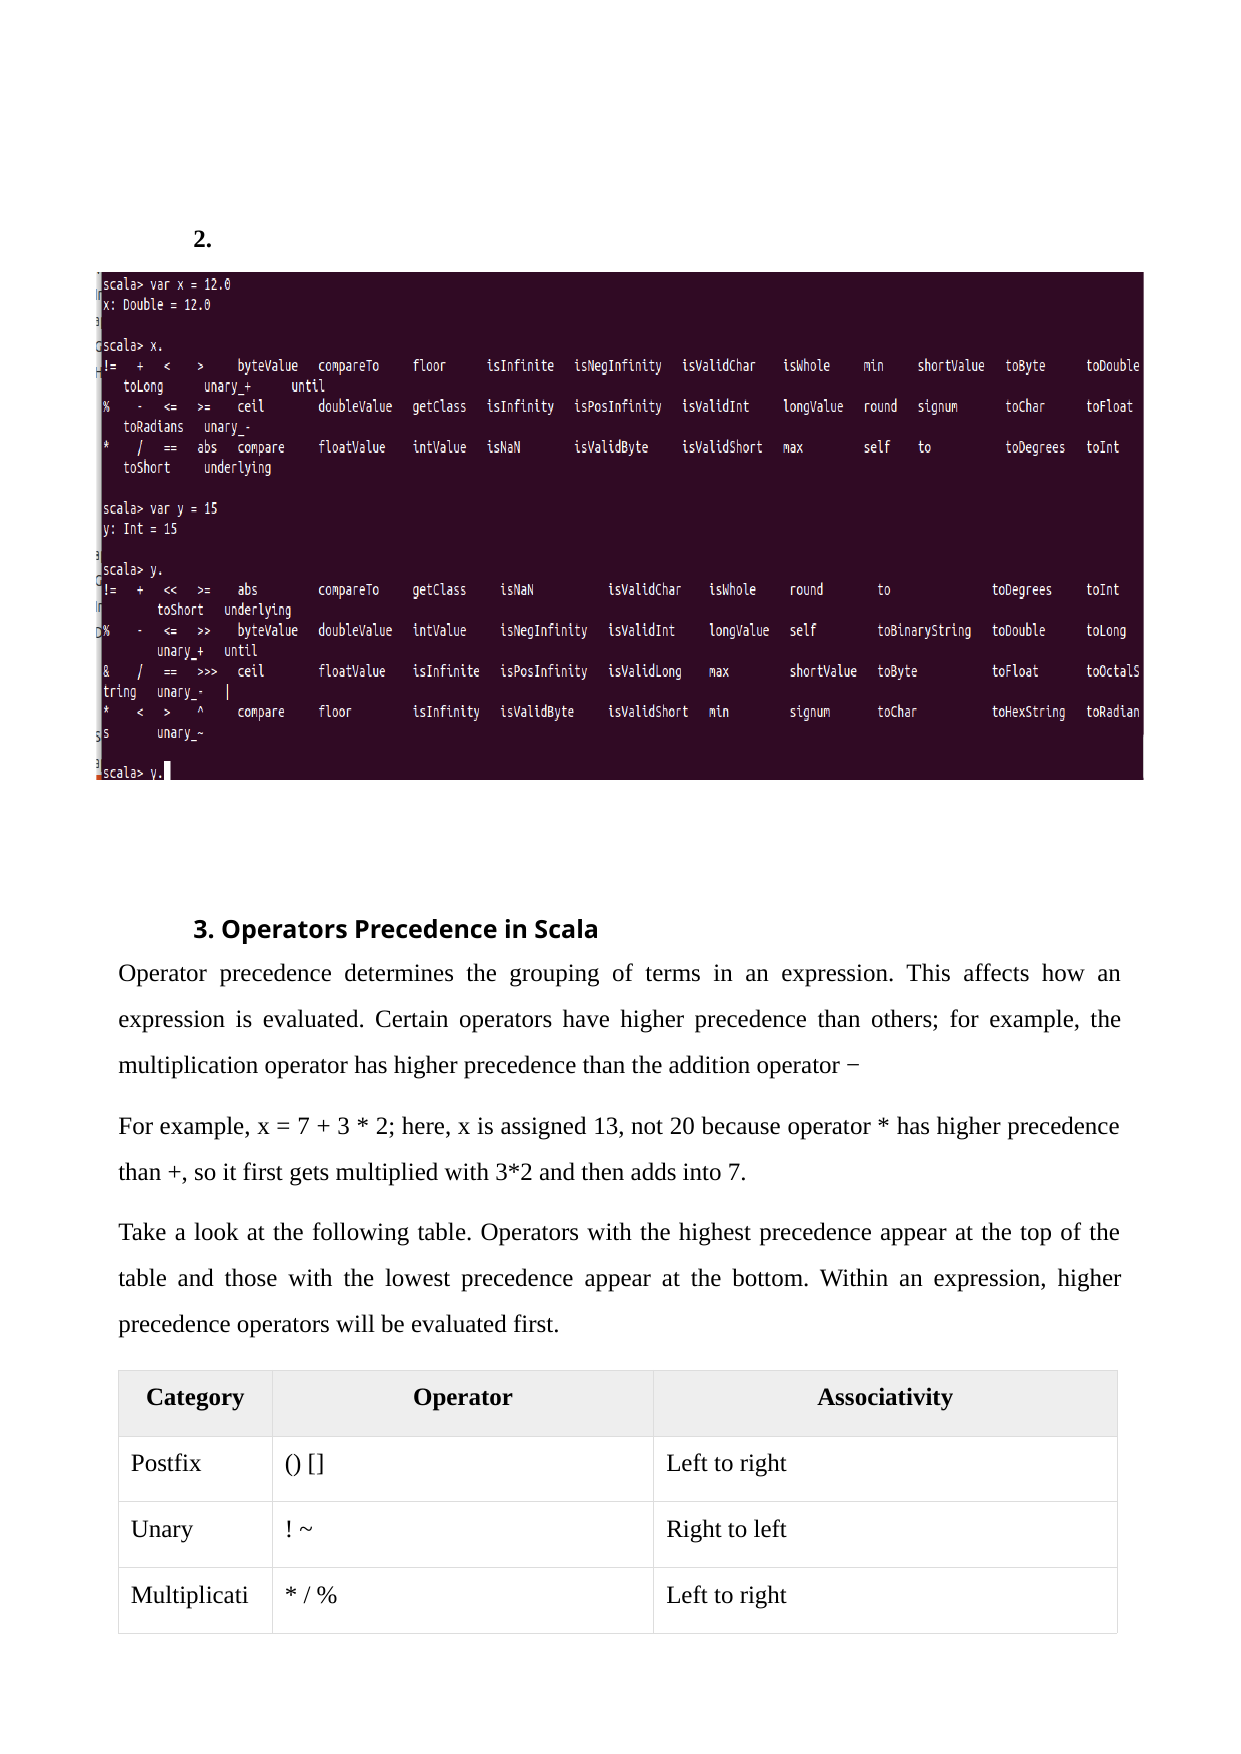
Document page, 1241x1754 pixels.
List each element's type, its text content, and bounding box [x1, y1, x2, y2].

list 2. [156, 224, 1122, 253]
picture [96, 272, 1144, 780]
table_cell Left to right [654, 1568, 1117, 1633]
table_cell Postfix [119, 1437, 272, 1501]
table_header Associativity [654, 1371, 1117, 1436]
table_header Category [119, 1371, 272, 1436]
table_cell Multiplicati [119, 1568, 272, 1633]
table_cell Left to right [654, 1437, 1117, 1501]
table_cell Unary [119, 1502, 272, 1567]
text Operator precedence determines the grouping of terms in an expression. This affects how an expression is evaluated. Certain operators have higher precedence than others; for example, the multiplication operator has higher precedence than the addition operator − [118, 958, 1122, 1079]
table_header Operator [273, 1371, 653, 1436]
subtitle 3. Operators Precedence in Scala [156, 912, 1122, 946]
table_cell ! ~ [273, 1502, 653, 1567]
table_cell () [] [273, 1437, 653, 1501]
text For example, x = 7 + 3 * 2; here, x is assigned 13, not 20 because operator * has higher precedence than +, so it first gets multiplied with 3*2 and then adds into 7. [118, 1111, 1122, 1186]
table_cell Right to left [654, 1502, 1117, 1567]
text Take a look at the following table. Operators with the highest precedence appear at the top of the table and those with the lowest precedence appear at the bottom. Within an expression, higher precedence operators will be evaluated first. [118, 1217, 1122, 1338]
table_cell * / % [273, 1568, 653, 1633]
